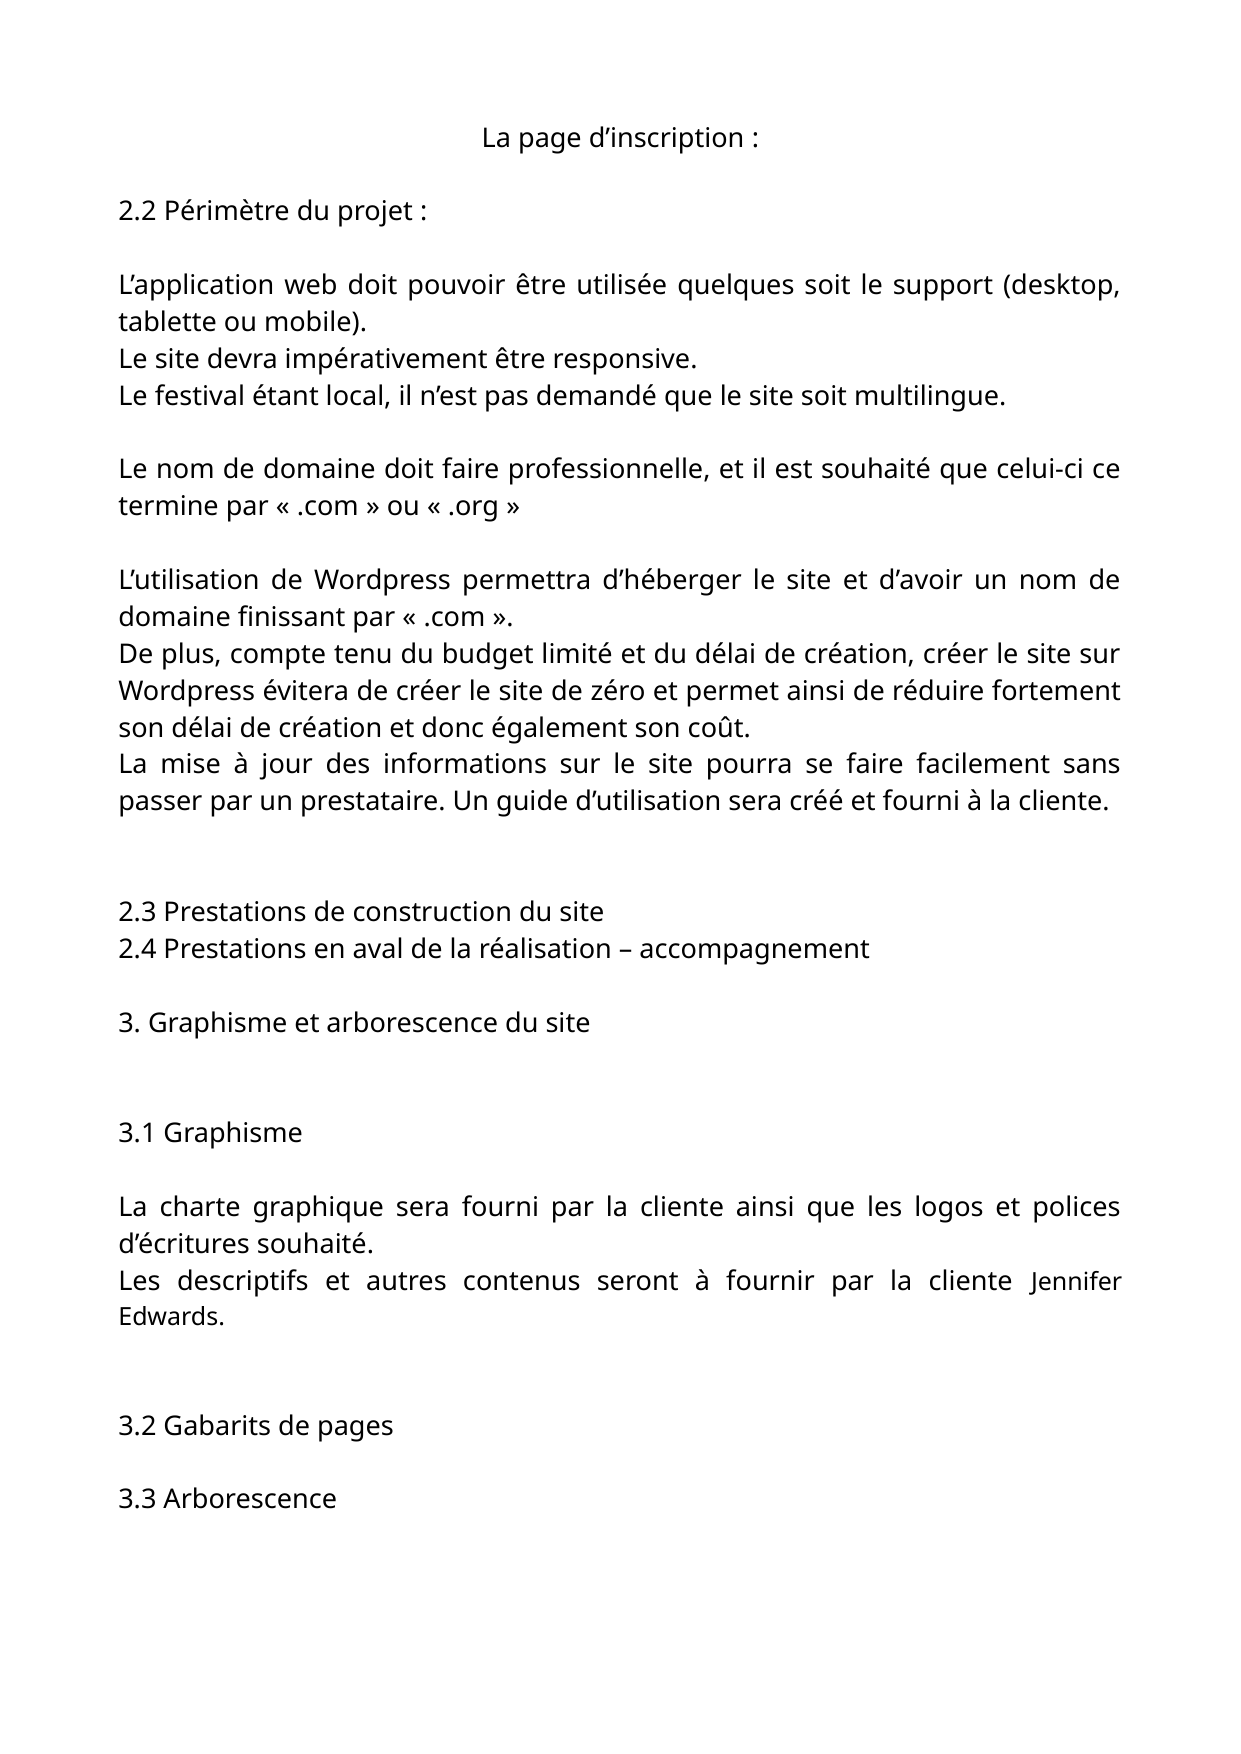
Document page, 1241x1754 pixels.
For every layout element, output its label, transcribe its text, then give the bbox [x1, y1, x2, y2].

text 2.2 Périmètre du projet : [118, 192, 1122, 229]
text Le festival étant local, il n’est pas demandé que le site soit multilingue. [118, 376, 1122, 413]
text Le nom de domaine doit faire professionnelle, et il est souhaité que celui-ci ce termine par « .com » ou « .org » [118, 450, 1122, 524]
text Le site devra impérativement être responsive. [118, 339, 1122, 376]
text 3.3 Arborescence [118, 1480, 1122, 1517]
text 2.4 Prestations en aval de la réalisation – accompagnement [118, 929, 1122, 966]
text La mise à jour des informations sur le site pourra se faire facilement sans passer par un prestataire. Un guide d’utilisation sera créé et fourni à la cliente. [118, 745, 1122, 819]
text La charte graphique sera fourni par la cliente ainsi que les logos et polices d’écritures souhaité. [118, 1187, 1122, 1261]
text Les descriptifs et autres contenus seront à fournir par la cliente Jennifer Edwards. [118, 1261, 1122, 1332]
text L’application web doit pouvoir être utilisée quelques soit le support (desktop, tablette ou mobile). [118, 266, 1122, 339]
text 2.3 Prestations de construction du site [118, 892, 1122, 929]
text L’utilisation de Wordpress permettra d’héberger le site et d’avoir un nom de domaine finissant par « .com ». [118, 561, 1122, 634]
text 3.2 Gabarits de pages [118, 1406, 1122, 1443]
text 3. Graphisme et arborescence du site [118, 1003, 1122, 1040]
text 3.1 Graphisme [118, 1114, 1122, 1151]
text La page d’inscription : [118, 118, 1122, 155]
text De plus, compte tenu du budget limité et du délai de création, créer le site sur Wordpress évitera de créer le site de zéro et permet ainsi de réduire fortement son délai de création et donc également son coût. [118, 634, 1122, 745]
